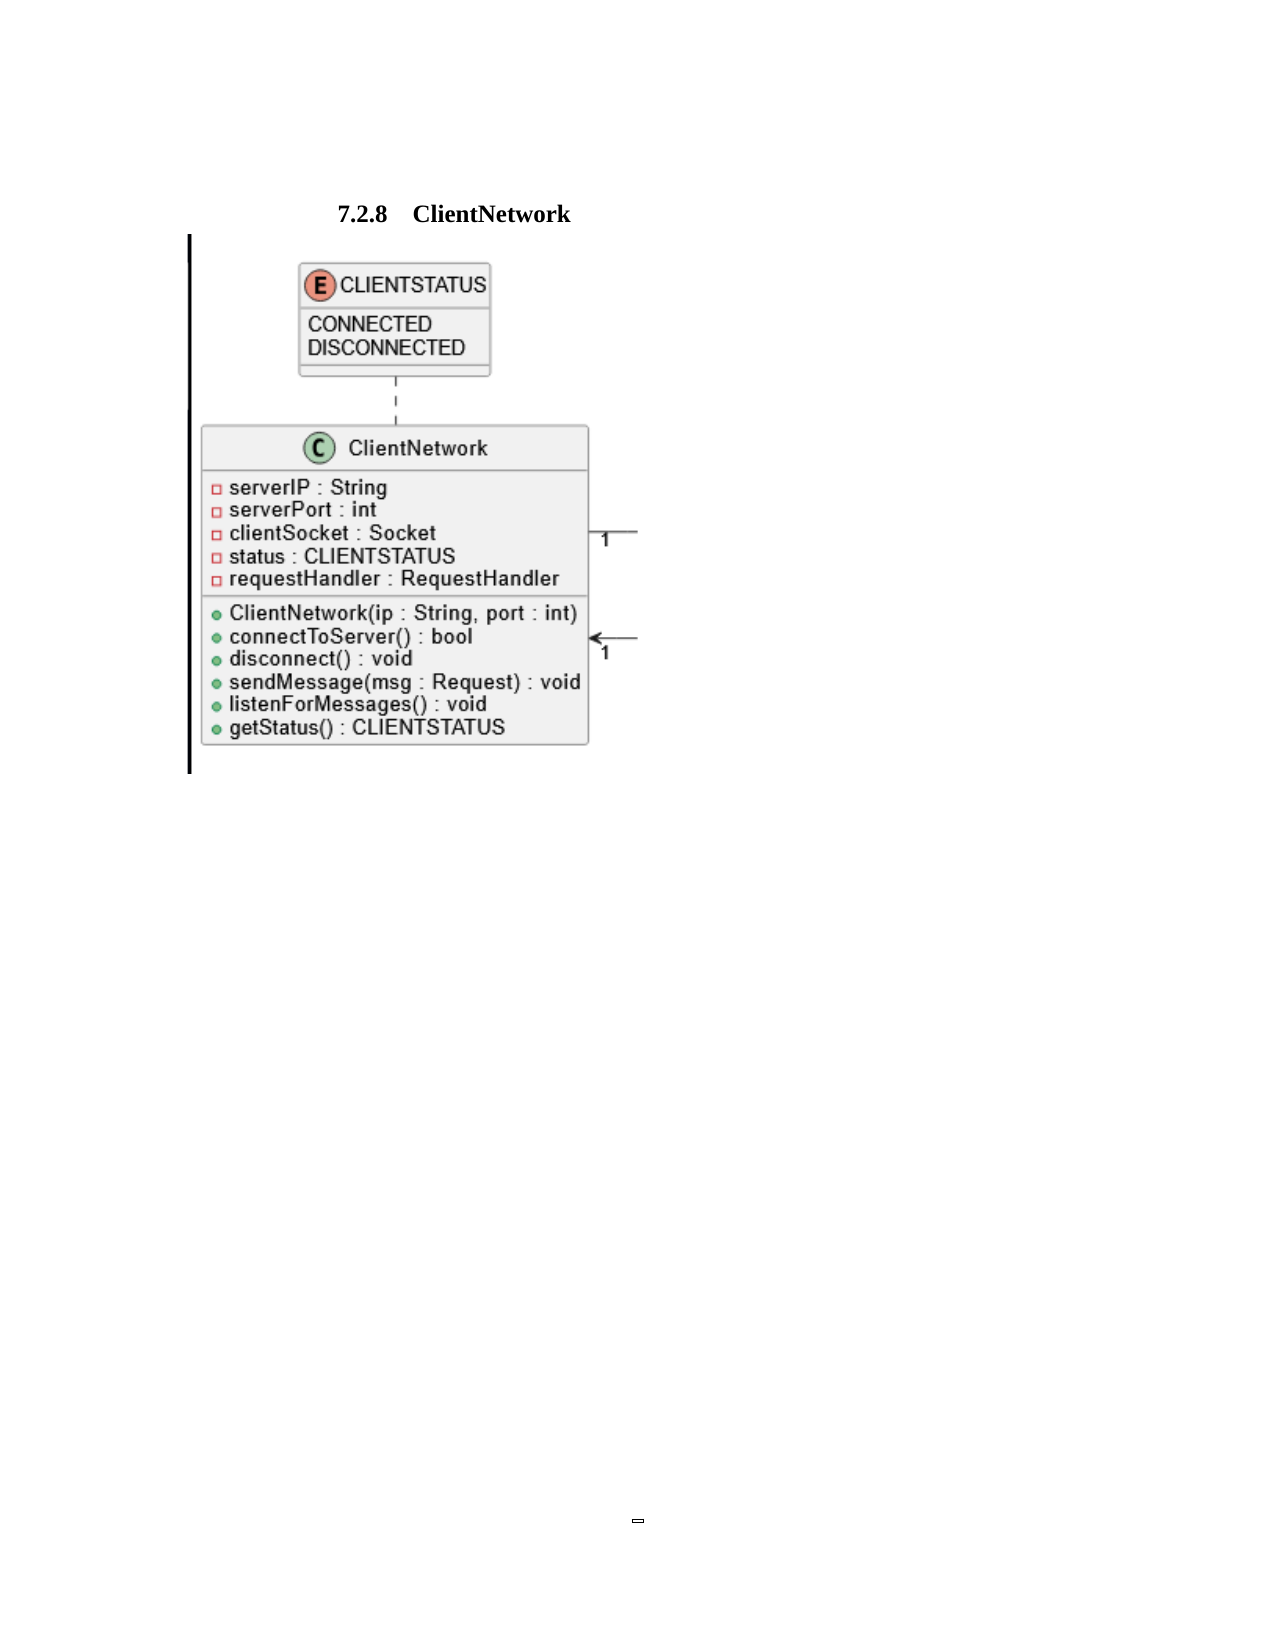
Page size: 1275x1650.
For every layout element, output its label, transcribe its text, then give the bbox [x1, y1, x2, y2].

picture [187, 234, 638, 774]
subtitle ClientNetwork [337, 199, 1087, 228]
